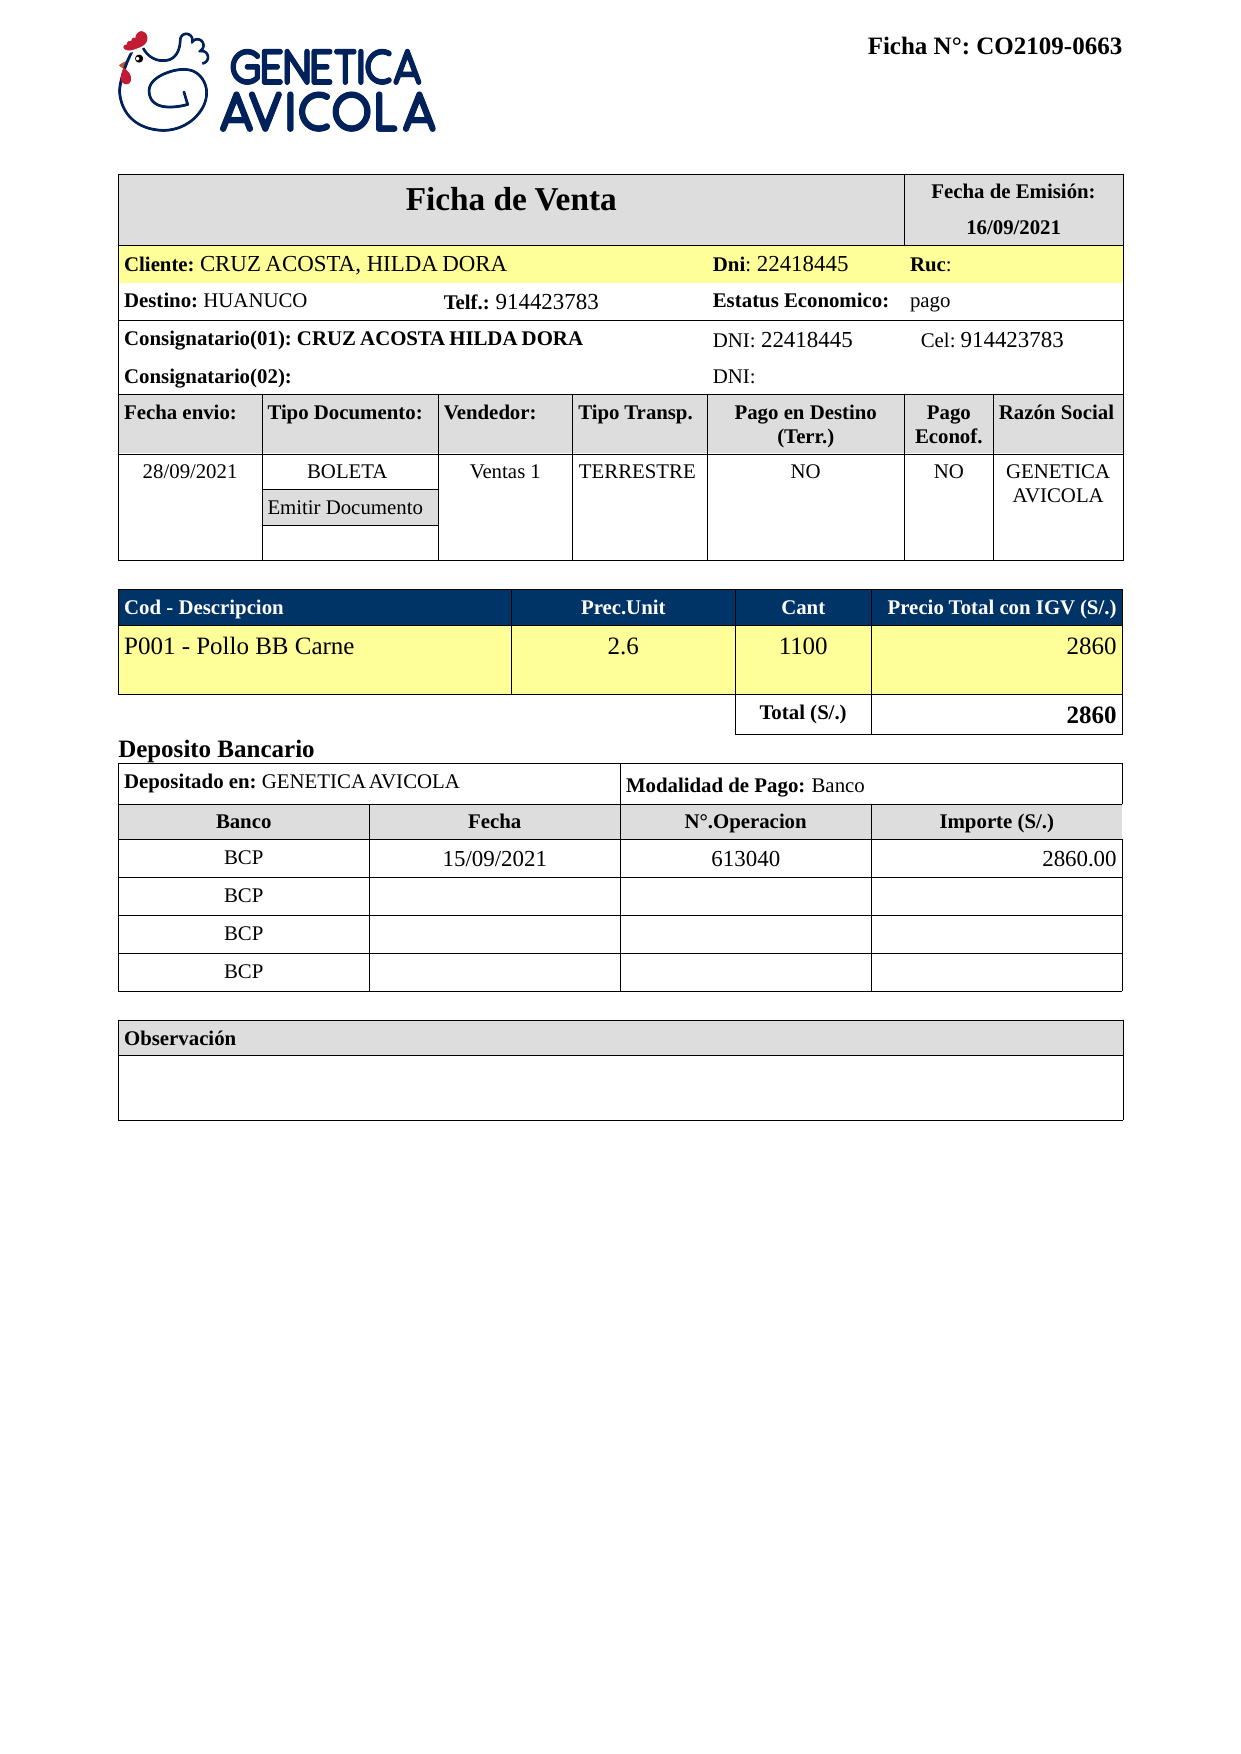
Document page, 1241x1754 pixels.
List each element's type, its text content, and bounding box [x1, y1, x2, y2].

table_header Prec.Unit [512, 590, 735, 625]
table_cell BCP [119, 840, 369, 877]
table_cell 16/09/2021 [905, 209, 1123, 245]
table_cell BCP [119, 916, 369, 953]
table_cell 2860 [872, 626, 1122, 694]
table_header Modalidad de Pago: Banco [621, 764, 1122, 803]
table_cell Banco [119, 805, 369, 839]
table_header Depositado en: GENETICA AVICOLA [119, 764, 620, 803]
picture [118, 31, 436, 132]
table_cell Pago Econof. [905, 395, 993, 453]
table_cell Dni: 22418445 [707, 246, 904, 283]
table_cell Cel: 914423783 [915, 321, 1123, 358]
table_header Cant [736, 590, 871, 625]
table_cell Razón Social [994, 395, 1123, 453]
table_cell N°.Operacion [621, 805, 871, 839]
table_cell Telf.: 914423783 [438, 283, 707, 320]
table_cell BOLETA [263, 455, 438, 489]
table_cell 15/09/2021 [370, 840, 620, 877]
table_cell [872, 878, 1122, 915]
table_cell P001 - Pollo BB Carne [119, 626, 511, 694]
table_cell [370, 878, 620, 915]
table_cell Pago en Destino (Terr.) [708, 395, 904, 453]
table_cell Tipo Transp. [573, 395, 707, 453]
table_cell TERRESTRE [573, 455, 707, 560]
table_cell DNI: 22418445 [707, 321, 915, 358]
table_cell [872, 916, 1122, 953]
table_cell Cliente: CRUZ ACOSTA, HILDA DORA [119, 246, 707, 283]
table_cell [511, 695, 735, 734]
table_cell pago [904, 283, 1123, 320]
table_cell BCP [119, 954, 369, 991]
table_cell Tipo Documento: [263, 395, 438, 453]
table_cell [370, 916, 620, 953]
table_header Fecha de Emisión: [905, 175, 1123, 209]
table_cell [621, 916, 871, 953]
table_cell BCP [119, 878, 369, 915]
table_cell Consignatario(02): [119, 358, 707, 394]
table_cell Ruc: [904, 246, 1123, 283]
table_cell [370, 954, 620, 991]
table_cell GENETICA AVICOLA [994, 455, 1123, 560]
table_cell 28/09/2021 [119, 455, 262, 560]
table_cell 2860 [872, 695, 1122, 734]
table_cell 2860.00 [872, 840, 1122, 877]
table_cell Vendedor: [439, 395, 572, 453]
table_cell NO [905, 455, 993, 560]
table_cell DNI: [707, 358, 1123, 394]
table_cell Fecha [370, 805, 620, 839]
table_cell [118, 695, 511, 734]
table_cell Fecha envio: [119, 395, 262, 453]
table_header Cod - Descripcion [119, 590, 511, 625]
text Deposito Bancario [118, 734, 1122, 763]
table_header Ficha de Venta [119, 175, 904, 245]
table_cell Destino: HUANUCO [119, 283, 438, 320]
table_header Observación [119, 1021, 1123, 1055]
table_cell Estatus Economico: [707, 283, 904, 320]
table_cell 2.6 [512, 626, 735, 694]
table_cell [621, 878, 871, 915]
table_cell 1100 [736, 626, 871, 694]
table_header Precio Total con IGV (S/.) [872, 590, 1122, 625]
table_cell [621, 954, 871, 991]
table_cell Total (S/.) [736, 695, 871, 734]
table_cell Importe (S/.) [872, 805, 1122, 839]
table_cell [263, 526, 438, 560]
table_cell NO [708, 455, 904, 560]
table_cell [872, 954, 1122, 991]
table_cell Emitir Documento [263, 490, 438, 525]
table_cell 613040 [621, 840, 871, 877]
table_cell Consignatario(01): CRUZ ACOSTA HILDA DORA [119, 321, 707, 358]
table_cell Ventas 1 [439, 455, 572, 560]
table_cell [119, 1056, 1123, 1119]
